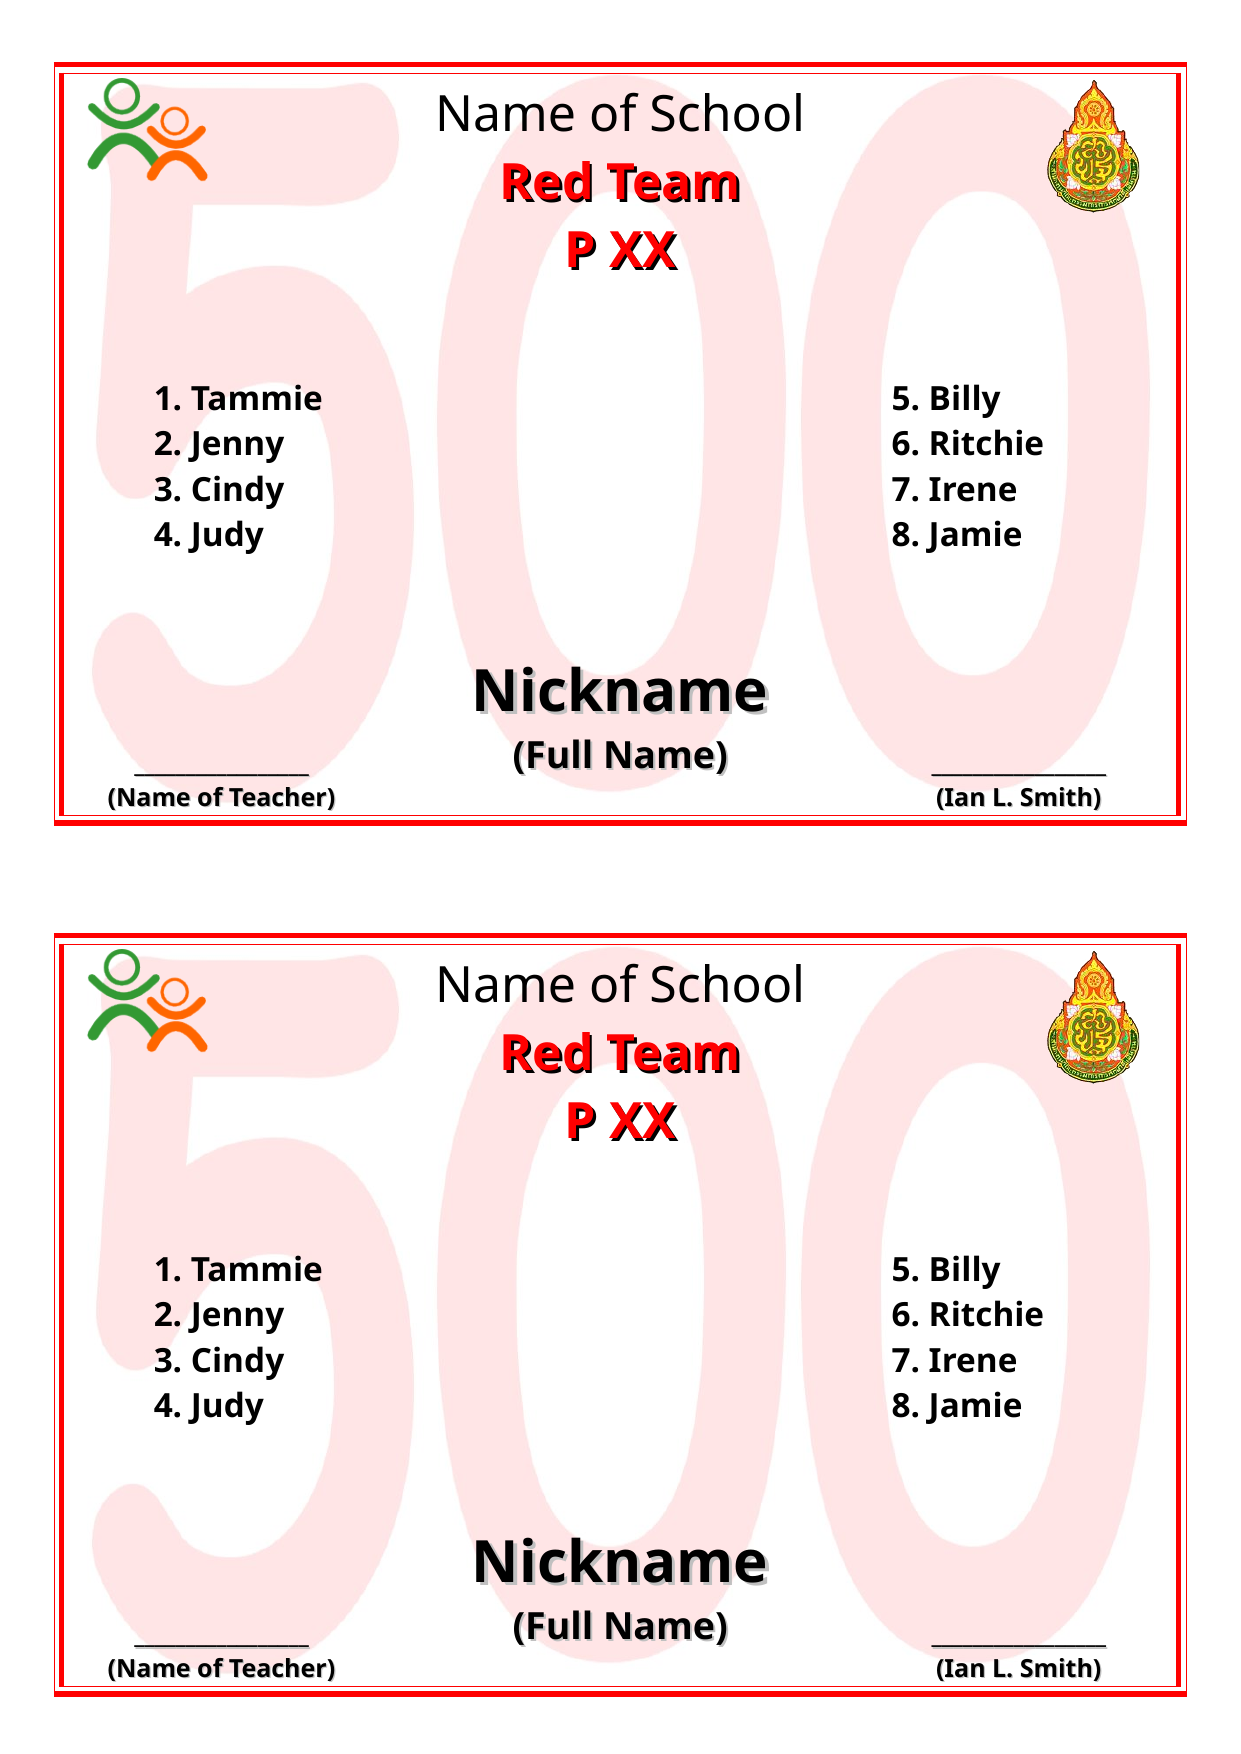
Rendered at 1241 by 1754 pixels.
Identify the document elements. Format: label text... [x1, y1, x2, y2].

table_cell [856, 1159, 886, 1514]
table_cell 5. Billy 6. Ritchie 7. Irene 8. Jamie [886, 1159, 1092, 1514]
table_cell [384, 288, 856, 643]
table_cell Nickname (Full Name) [384, 1514, 856, 1686]
table_cell _________________ (Name of Teacher) [64, 643, 384, 815]
table_header [1004, 214, 1176, 288]
picture [1045, 949, 1140, 1085]
table_header [1004, 945, 1176, 1084]
table_cell [59, 874, 1181, 933]
table_header Name of School Red Team P XX [236, 74, 1004, 288]
table_header [59, 67, 1181, 73]
table_cell 1. Tammie 2. Jenny 3. Cindy 4. Judy [148, 1159, 354, 1514]
table_cell _________________ (Ian L. Smith) [856, 1514, 1176, 1686]
table_cell [59, 826, 1181, 874]
table_cell Nickname (Full Name) [384, 643, 856, 815]
table_header [64, 945, 236, 1159]
table_cell [354, 288, 384, 643]
table_cell [1092, 1159, 1176, 1514]
picture [78, 949, 217, 1061]
table_cell [856, 288, 886, 643]
table_cell [1092, 288, 1176, 643]
table_cell [354, 1159, 384, 1514]
table_cell _________________ (Ian L. Smith) [856, 643, 1176, 815]
table_header [1004, 1085, 1176, 1159]
table_cell [384, 1159, 856, 1514]
table_cell 5. Billy 6. Ritchie 7. Irene 8. Jamie [886, 288, 1092, 643]
table_header [64, 74, 236, 288]
table_cell [59, 816, 1181, 820]
table_cell 1. Tammie 2. Jenny 3. Cindy 4. Judy [148, 288, 354, 643]
table_cell _________________ (Name of Teacher) [64, 1514, 384, 1686]
table_header Name of School Red Team P XX [236, 945, 1004, 1159]
table_cell [64, 288, 147, 643]
picture [78, 78, 217, 190]
table_header [1004, 74, 1176, 213]
table_cell [64, 1159, 147, 1514]
picture [1045, 78, 1140, 214]
table_cell [59, 938, 1181, 944]
